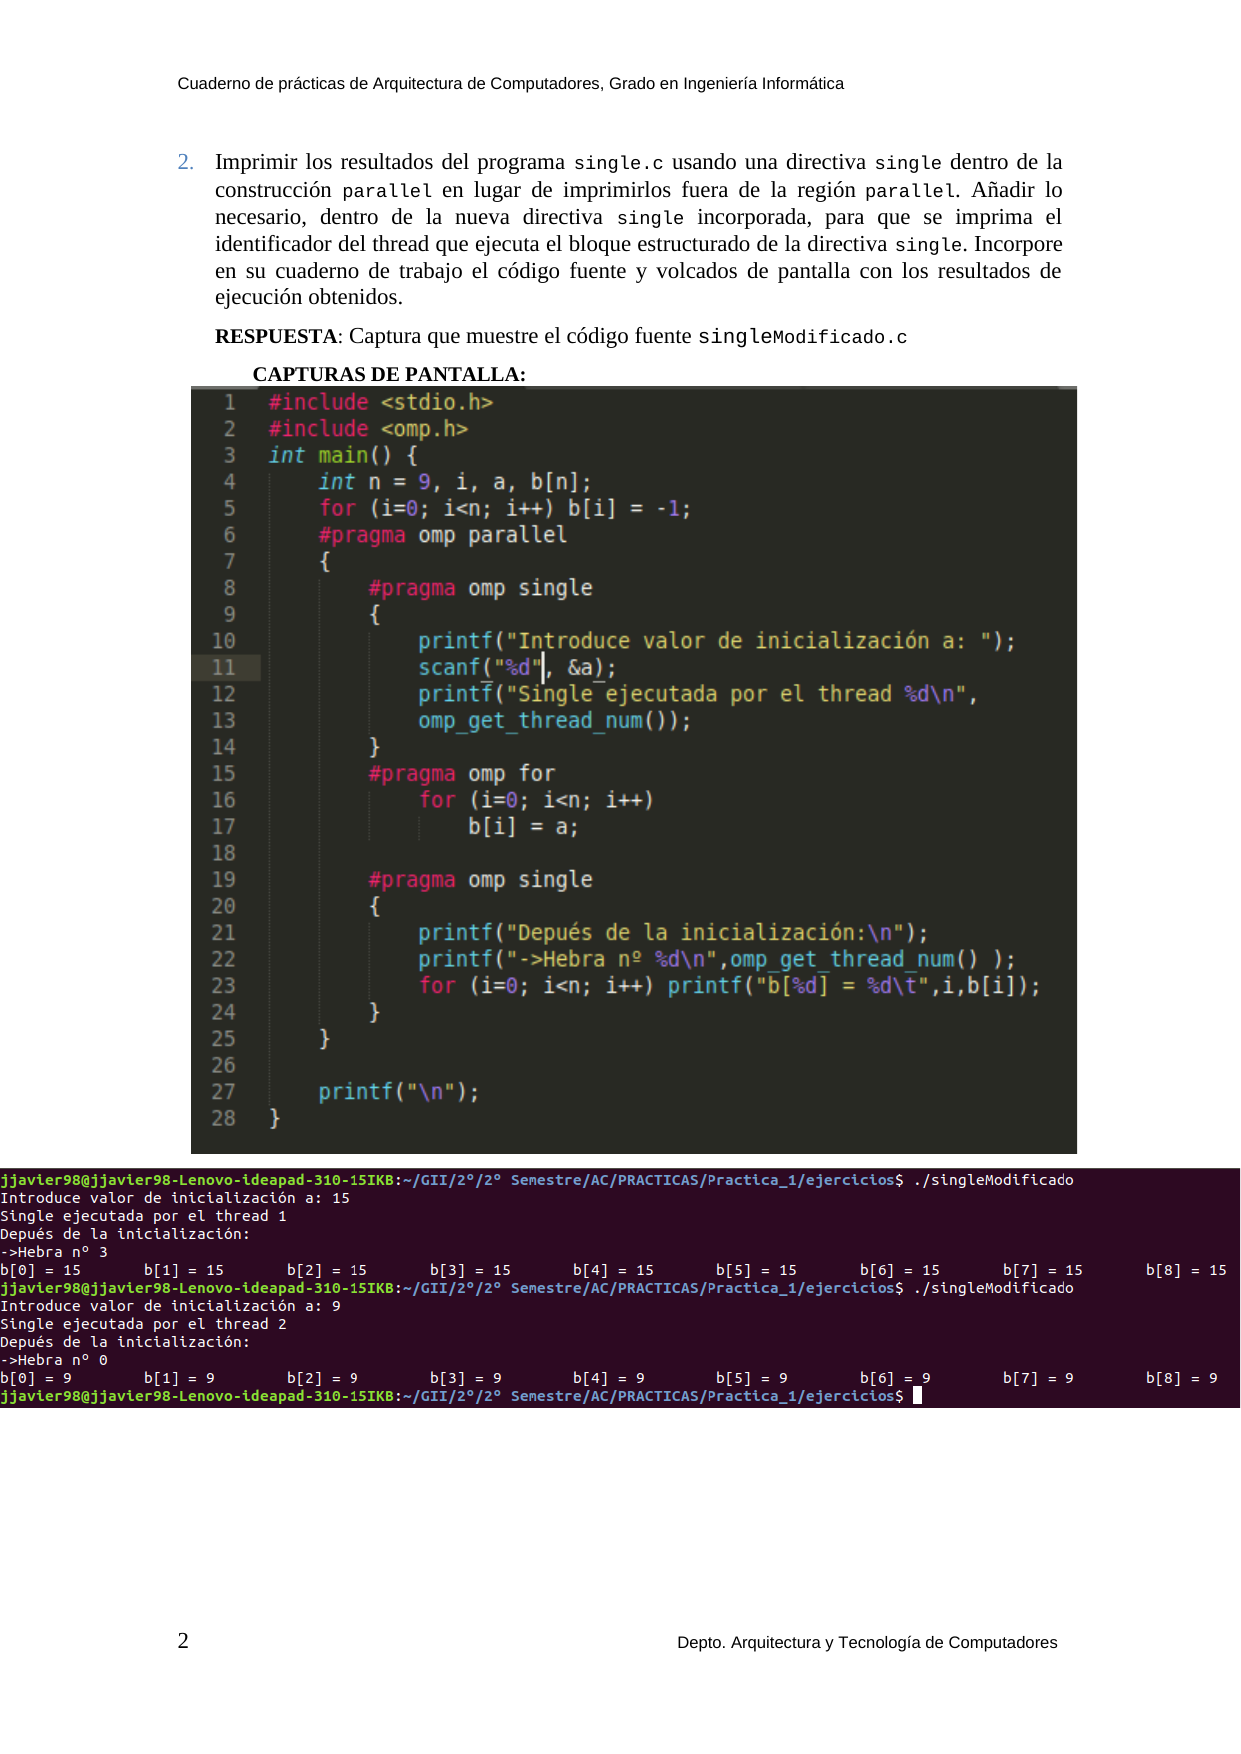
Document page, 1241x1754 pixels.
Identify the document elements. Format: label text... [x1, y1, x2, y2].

text CAPTURAS DE PANTALLA: [252, 362, 1063, 386]
picture [0, 1168, 1241, 1408]
picture [191, 386, 1078, 1154]
text RESPUESTA: Captura que muestre el código fuente singleModificado.c [215, 322, 1063, 349]
list Imprimir los resultados del programa single.c usando una directiva single dentro de la construcción parallel en lugar de imprimirlos fuera de la región parallel. Añadir lo necesario, dentro de la nueva directiva single incorporada, para que se imprima el identificador del thread que ejecuta el bloque estructurado de la directiva single. Incorpore en su cuaderno de trabajo el código fuente y volcados de pantalla con los resultados de ejecución obtenidos. [177, 148, 1063, 309]
